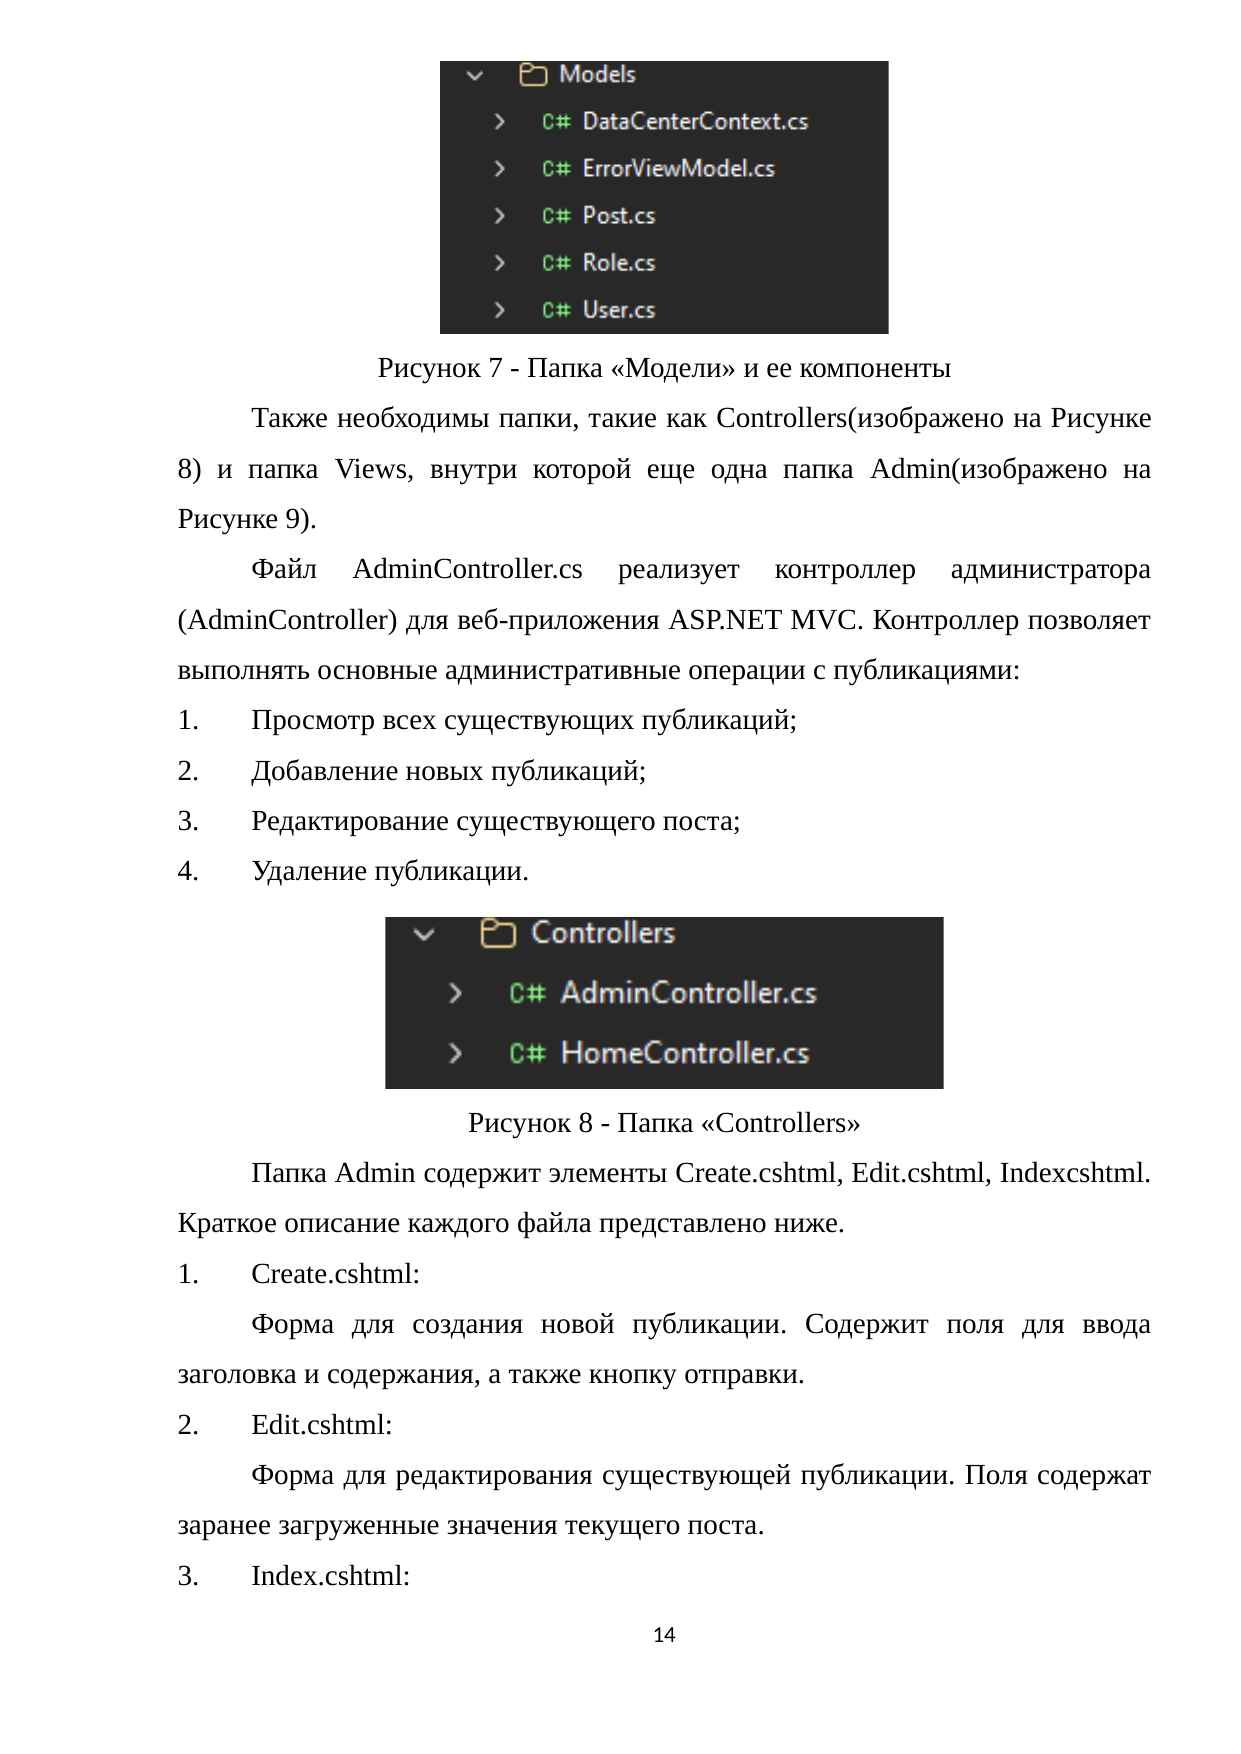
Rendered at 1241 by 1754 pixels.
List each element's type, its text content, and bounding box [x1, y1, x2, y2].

text Также необходимы папки, такие как Controllers(изображено на Рисунке 8) и папка Views, внутри которой еще одна папка Admin(изображено на Рисунке 9). [177, 401, 1152, 535]
picture [440, 61, 889, 334]
text 3. Редактирование существующего поста; [177, 803, 1152, 837]
text 3. Index.cshtml: [177, 1558, 1152, 1591]
text 2. Добавление новых публикаций; [177, 753, 1152, 786]
text Форма для создания новой публикации. Содержит поля для ввода заголовка и содержания, а также кнопку отправки. [177, 1306, 1152, 1390]
text Форма для редактирования существующей публикации. Поля содержат заранее загруженные значения текущего поста. [177, 1457, 1152, 1541]
text 1. Просмотр всех существующих публикаций; [177, 702, 1152, 736]
picture [385, 917, 944, 1089]
text Файл AdminController.cs реализует контроллер администратора (AdminController) для веб-приложения ASP.NET MVC. Контроллер позволяет выполнять основные административные операции с публикациями: [177, 552, 1152, 686]
text 1. Create.cshtml: [177, 1256, 1152, 1289]
text 2. Edit.cshtml: [177, 1407, 1152, 1440]
text Рисунок 7 - Папка «Модели» и ее компоненты [177, 75, 1152, 384]
text Рисунок 8 - Папка «Controllers» [177, 904, 1152, 1138]
text Папка Admin содержит элементы Create.cshtml, Edit.cshtml, Indexcshtml. Краткое описание каждого файла представлено ниже. [177, 1155, 1152, 1239]
text 4. Удаление публикации. [177, 853, 1152, 887]
